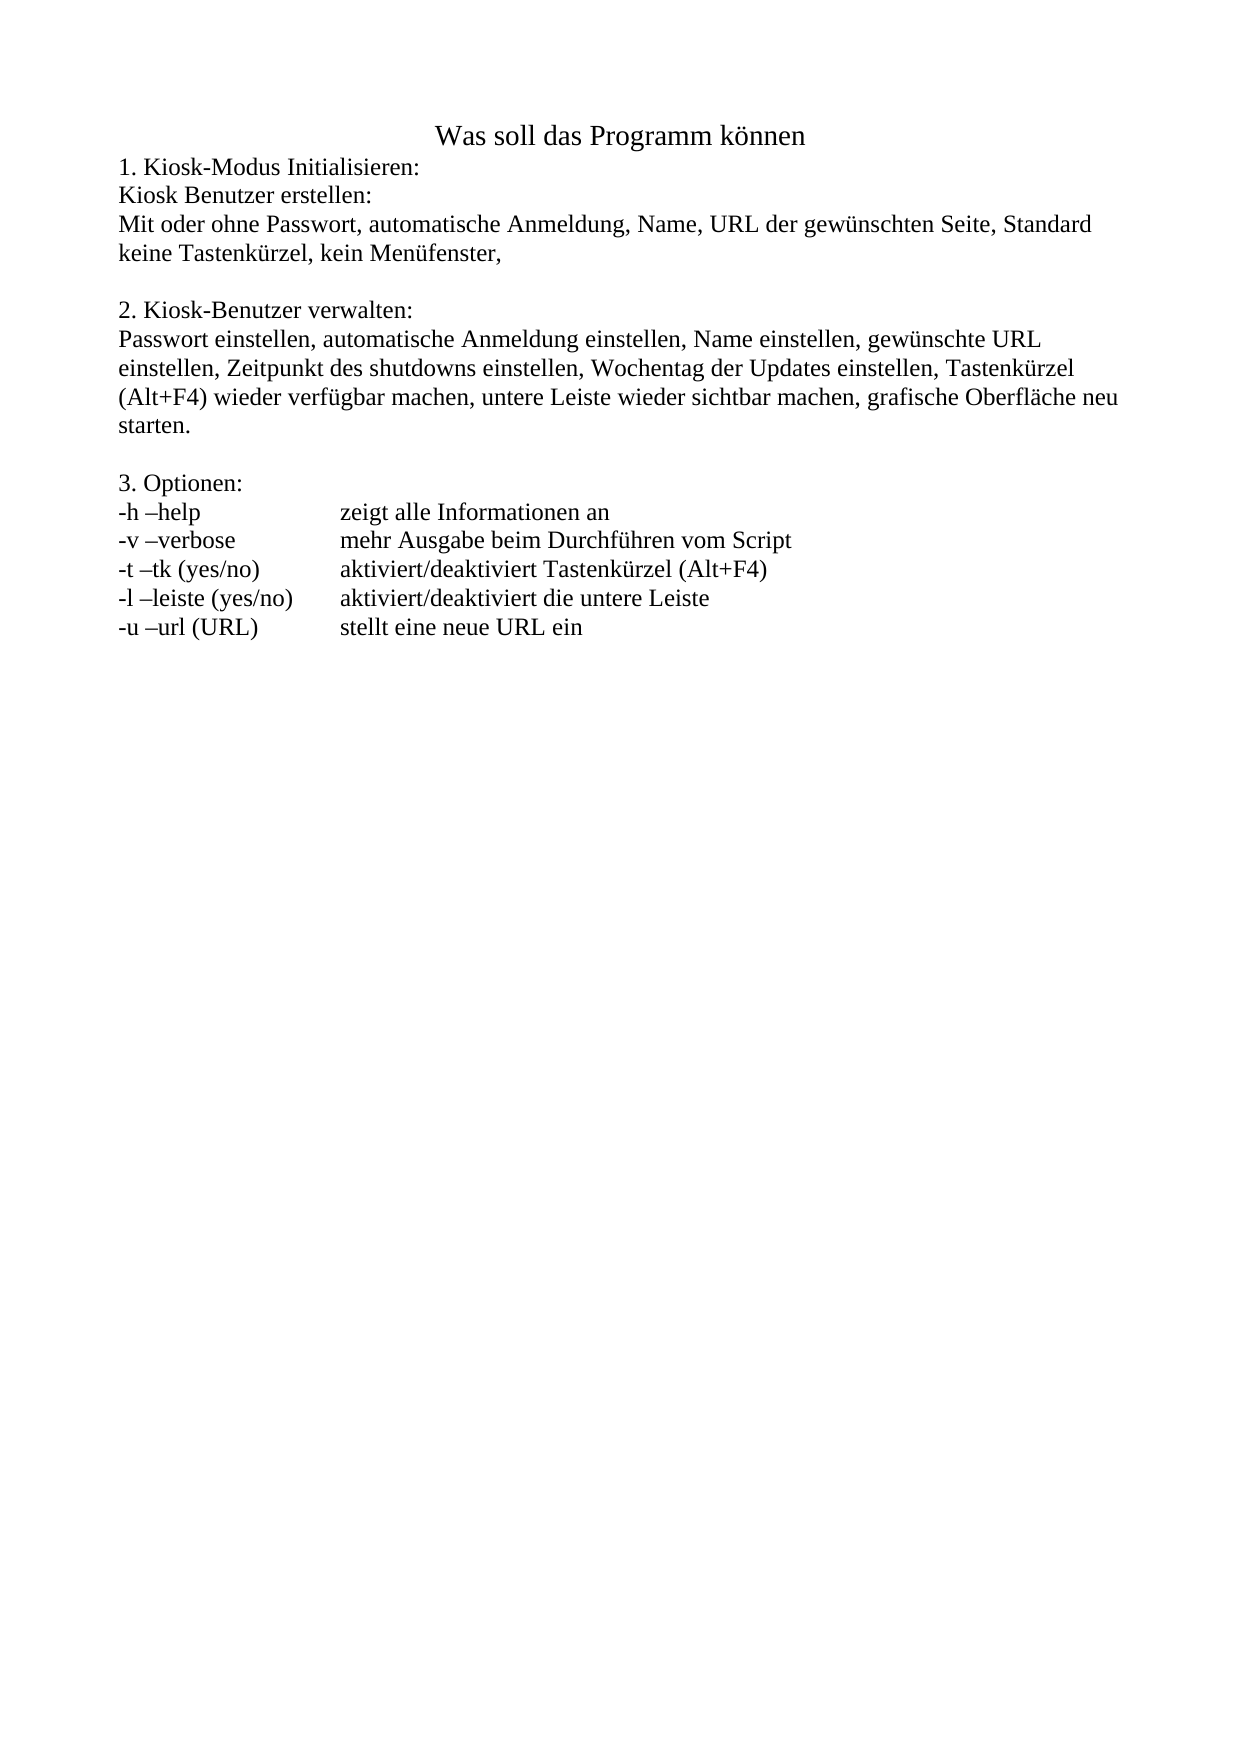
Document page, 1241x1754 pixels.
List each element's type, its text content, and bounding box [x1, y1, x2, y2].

text 1. Kiosk-Modus Initialisieren: [118, 152, 1122, 180]
text -l –leiste (yes/no) aktiviert/deaktiviert die untere Leiste [118, 583, 1122, 612]
text Was soll das Programm können [118, 118, 1122, 152]
text 3. Optionen: [118, 468, 1122, 497]
text -v –verbose mehr Ausgabe beim Durchführen vom Script [118, 525, 1122, 554]
text -h –help zeigt alle Informationen an [118, 497, 1122, 525]
text Passwort einstellen, automatische Anmeldung einstellen, Name einstellen, gewünschte URL einstellen, Zeitpunkt des shutdowns einstellen, Wochentag der Updates einstellen, Tastenkürzel (Alt+F4) wieder verfügbar machen, untere Leiste wieder sichtbar machen, grafische Oberfläche neu starten. [118, 324, 1122, 439]
text -u –url (URL) stellt eine neue URL ein [118, 612, 1122, 640]
text Kiosk Benutzer erstellen: [118, 180, 1122, 209]
text -t –tk (yes/no) aktiviert/deaktiviert Tastenkürzel (Alt+F4) [118, 554, 1122, 583]
text 2. Kiosk-Benutzer verwalten: [118, 295, 1122, 324]
text Mit oder ohne Passwort, automatische Anmeldung, Name, URL der gewünschten Seite, Standard keine Tastenkürzel, kein Menüfenster, [118, 209, 1122, 267]
